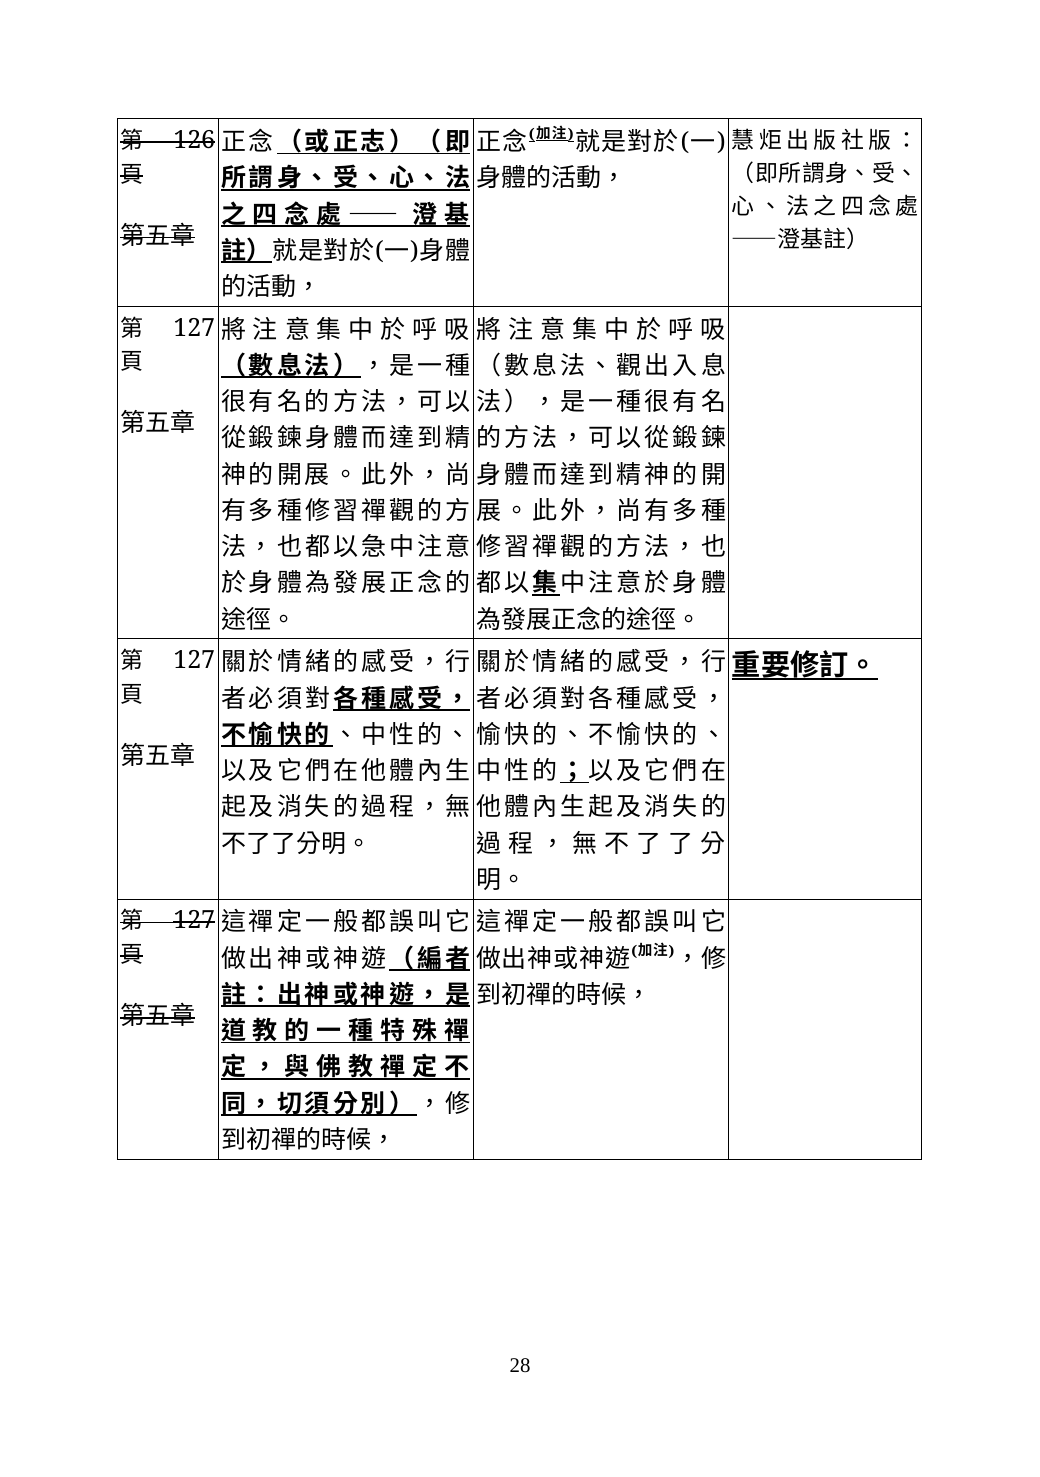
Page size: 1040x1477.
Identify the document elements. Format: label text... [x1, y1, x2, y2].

table_cell 這禪定一般都誤叫它做出神或神遊（編者註：出神或神遊，是道教的一種特殊禪定，與佛教禪定不同，切須分別），修到初禪的時候， [219, 900, 473, 1158]
table_cell 第127頁 第五章 [118, 307, 218, 638]
table_cell 關於情緒的感受，行者必須對各種感受，愉快的、不愉快的、中性的；以及它們在他體內生起及消失的過程，無不了了分明。 [474, 639, 728, 898]
table_cell 慧炬出版社版：（即所謂身、受、心、法之四念處——澄基註） [729, 119, 921, 306]
table_cell 第126頁 第五章 [118, 119, 218, 306]
table_cell [729, 900, 921, 1158]
table_cell 重要修訂。 [729, 639, 921, 898]
table_cell 正念（或正志）（即所謂身、受、心、法之四念處——澄基註）就是對於(一)身體的活動， [219, 119, 473, 306]
table_cell 這禪定一般都誤叫它做出神或神遊(加注)，修到初禪的時候， [474, 900, 728, 1158]
table_cell 將注意集中於呼吸（數息法、觀出入息法），是一種很有名的方法，可以從鍛鍊身體而達到精神的開展。此外，尚有多種修習禪觀的方法，也都以集中注意於身體為發展正念的途徑。 [474, 307, 728, 638]
table_cell 第127頁 第五章 [118, 639, 218, 898]
table_cell 關於情緒的感受，行者必須對各種感受，不愉快的、中性的、以及它們在他體內生起及消失的過程，無不了了分明。 [219, 639, 473, 898]
table_cell 將注意集中於呼吸（數息法），是一種很有名的方法，可以從鍛鍊身體而達到精神的開展。此外，尚有多種修習禪觀的方法，也都以急中注意於身體為發展正念的途徑。 [219, 307, 473, 638]
table_cell [729, 307, 921, 638]
table_cell 第127頁 第五章 [118, 900, 218, 1158]
table_cell 正念(加注)就是對於(一)身體的活動， [474, 119, 728, 306]
